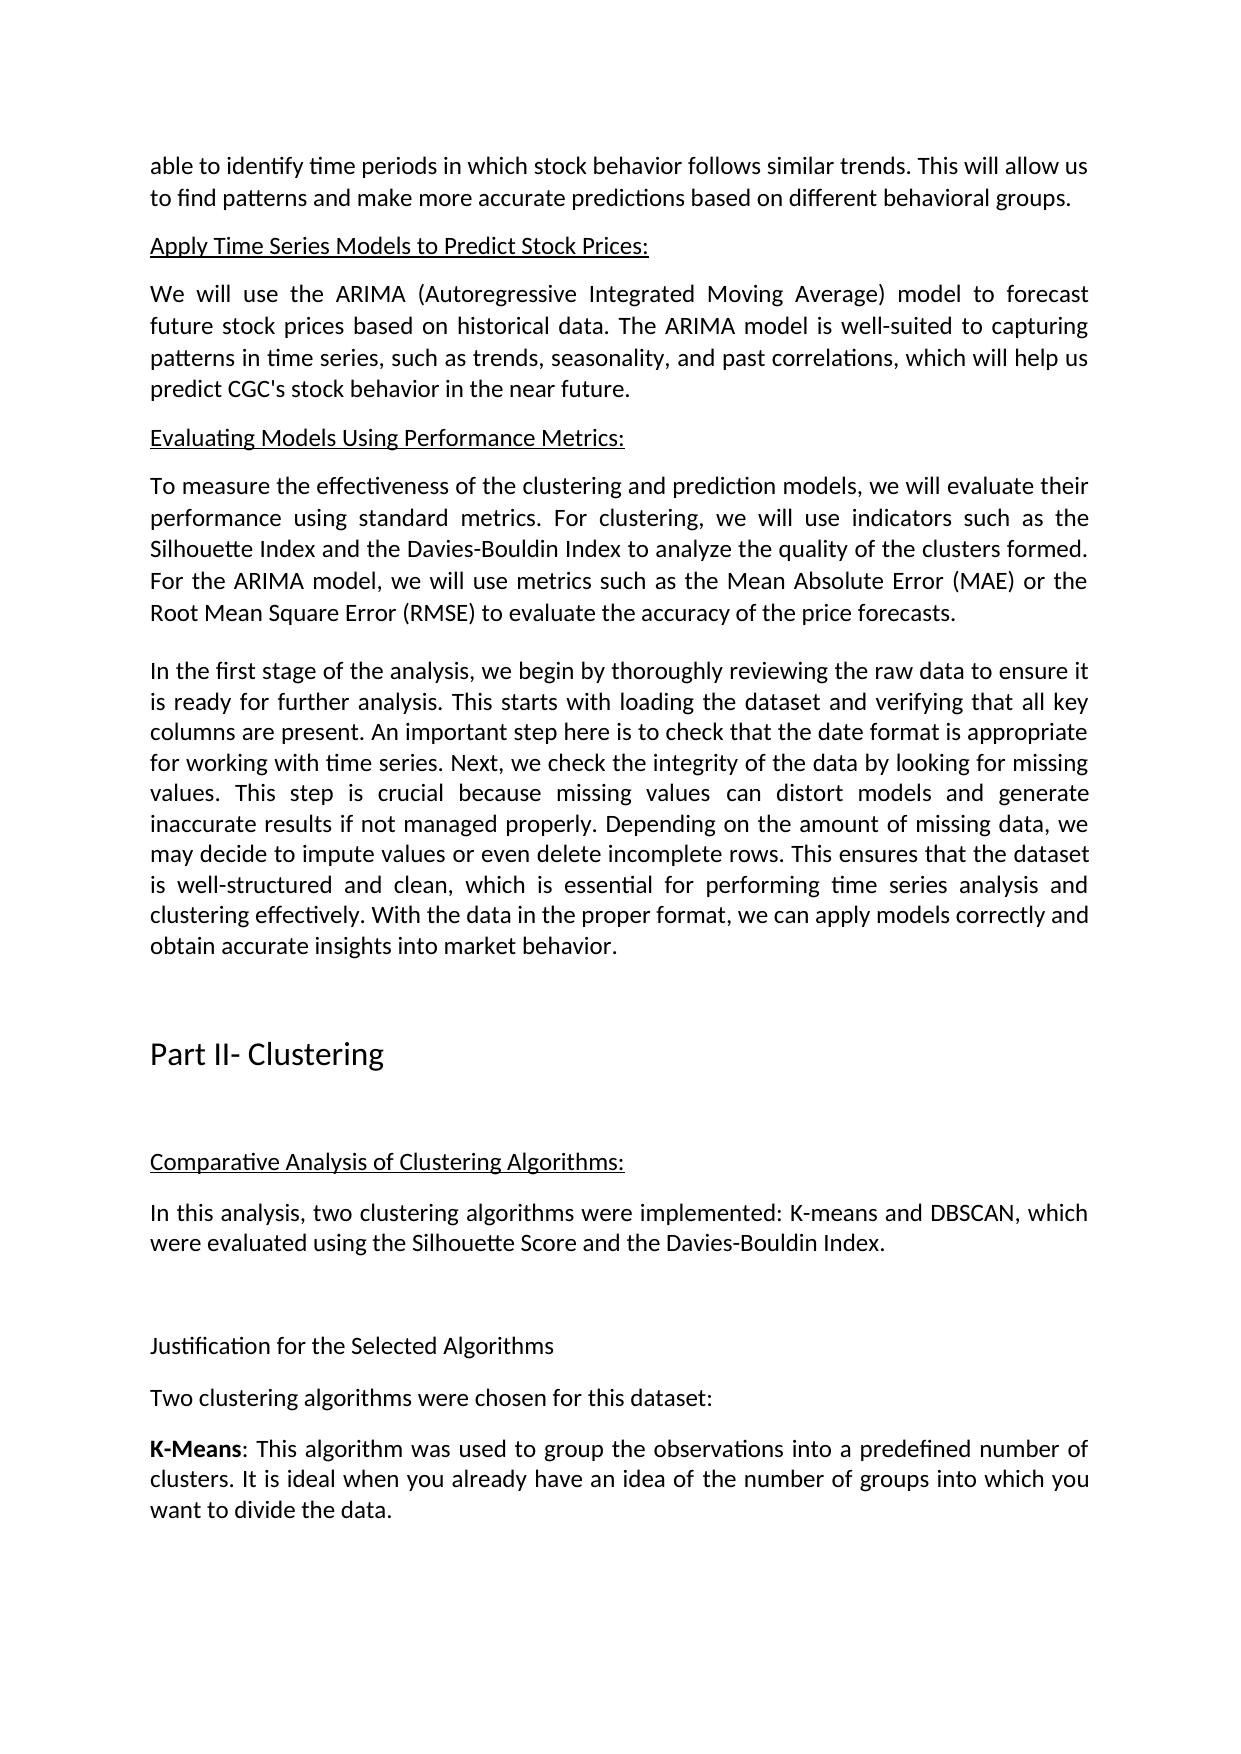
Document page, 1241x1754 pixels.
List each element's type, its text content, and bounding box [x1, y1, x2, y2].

text Justification for the Selected Algorithms [150, 1330, 1090, 1361]
text In this analysis, two clustering algorithms were implemented: K-means and DBSCAN, which were evaluated using the Silhouette Score and the Davies-Bouldin Index. [150, 1197, 1090, 1258]
text Evaluating Models Using Performance Metrics: [150, 422, 1090, 452]
text K-Means: This algorithm was used to group the observations into a predefined number of clusters. It is ideal when you already have an idea of ​​the number of groups into which you want to divide the data. [150, 1433, 1090, 1524]
text able to identify time periods in which stock behavior follows similar trends. This will allow us to find patterns and make more accurate predictions based on different behavioral groups. [150, 150, 1090, 212]
text Part II- Clustering [150, 1033, 1090, 1073]
text Comparative Analysis of Clustering Algorithms: [150, 1146, 1090, 1176]
text We will use the ARIMA (Autoregressive Integrated Moving Average) model to forecast future stock prices based on historical data. The ARIMA model is well-suited to capturing patterns in time series, such as trends, seasonality, and past correlations, which will help us predict CGC's stock behavior in the near future. [150, 278, 1090, 404]
text To measure the effectiveness of the clustering and prediction models, we will evaluate their performance using standard metrics. For clustering, we will use indicators such as the Silhouette Index and the Davies-Bouldin Index to analyze the quality of the clusters formed. For the ARIMA model, we will use metrics such as the Mean Absolute Error (MAE) or the Root Mean Square Error (RMSE) to evaluate the accuracy of the price forecasts. [150, 470, 1090, 627]
text In the first stage of the analysis, we begin by thoroughly reviewing the raw data to ensure it is ready for further analysis. This starts with loading the dataset and verifying that all key columns are present. An important step here is to check that the date format is appropriate for working with time series. Next, we check the integrity of the data by looking for missing values. This step is crucial because missing values ​​can distort models and generate inaccurate results if not managed properly. Depending on the amount of missing data, we may decide to impute values ​​or even delete incomplete rows. This ensures that the dataset is well-structured and clean, which is essential for performing time series analysis and clustering effectively. With the data in the proper format, we can apply models correctly and obtain accurate insights into market behavior. [150, 655, 1090, 961]
text Two clustering algorithms were chosen for this dataset: [150, 1382, 1090, 1412]
text Apply Time Series Models to Predict Stock Prices: [150, 230, 1090, 261]
